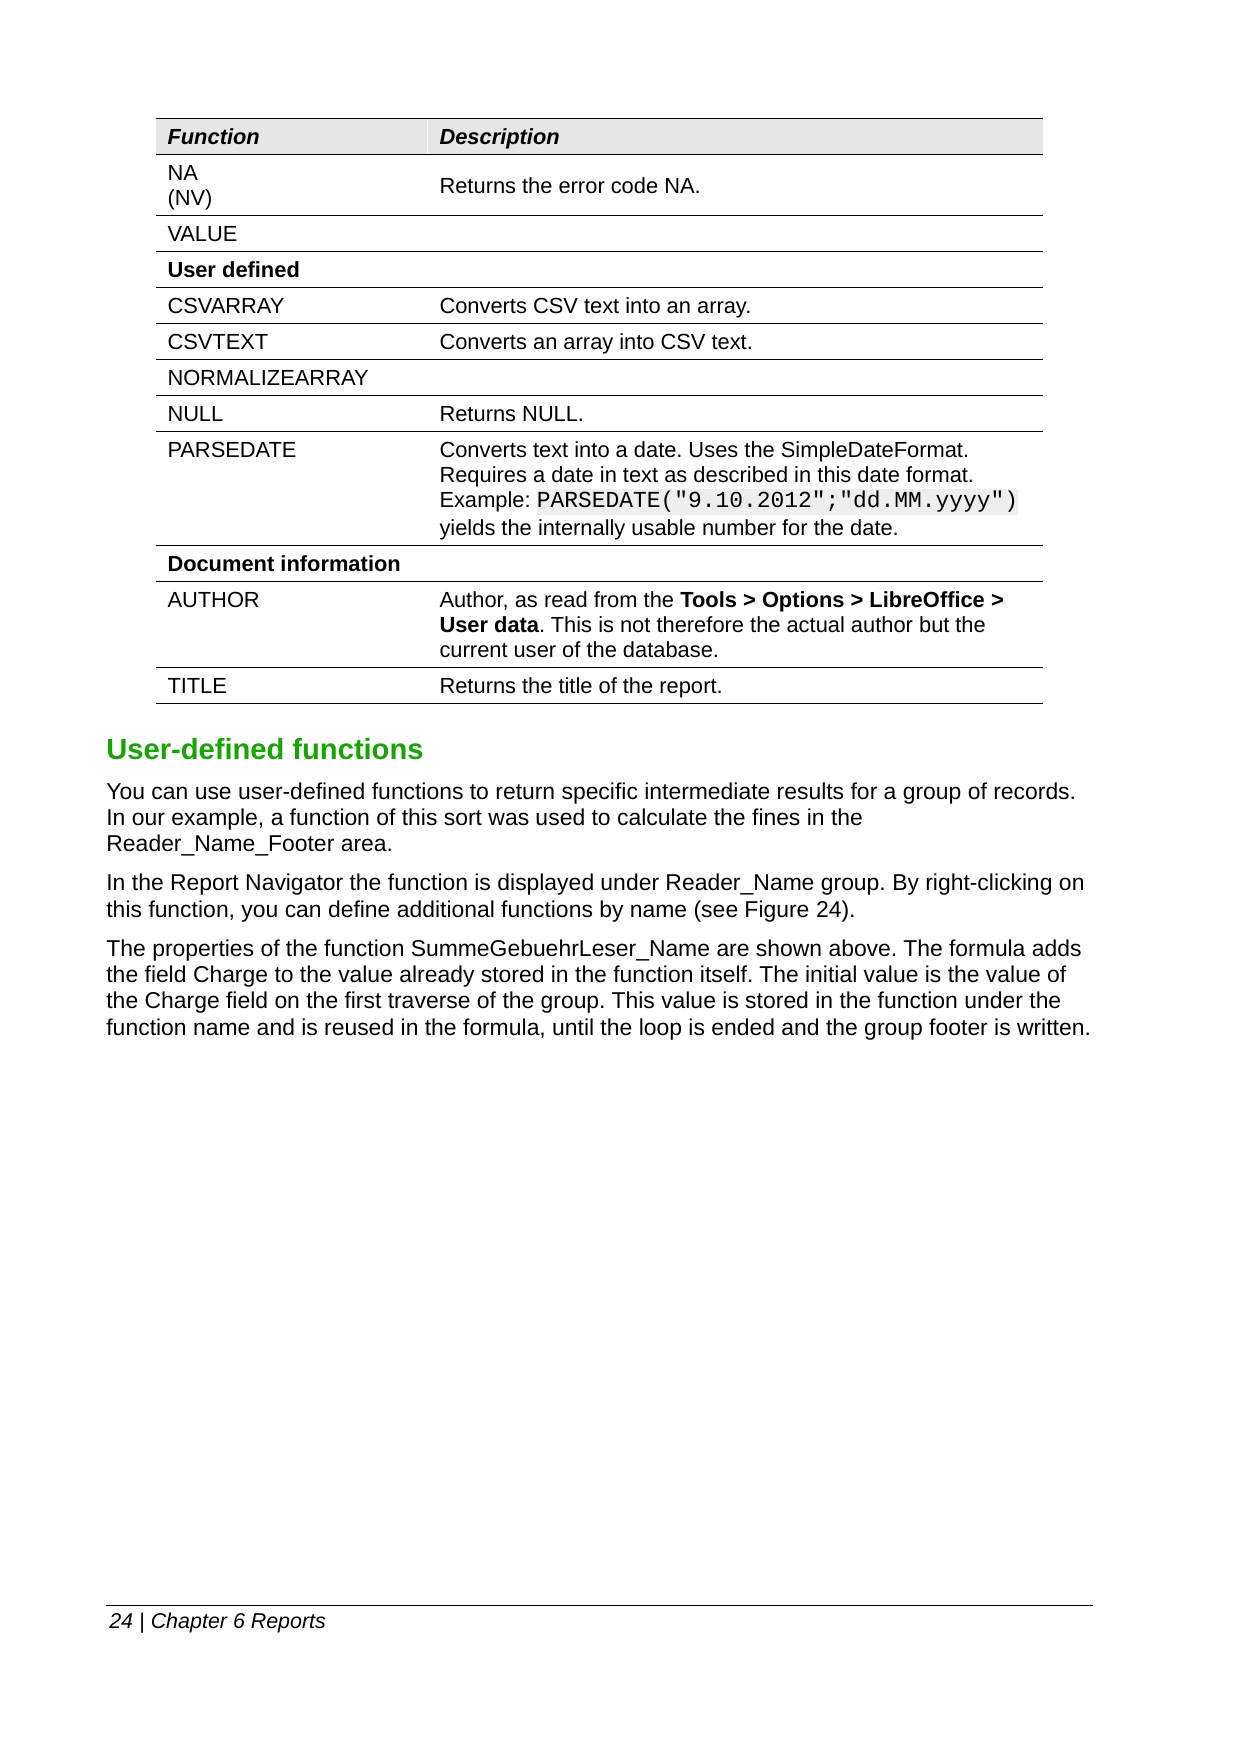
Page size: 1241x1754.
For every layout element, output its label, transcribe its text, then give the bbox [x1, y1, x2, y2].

table_cell [428, 216, 1043, 251]
table_header Function [156, 119, 427, 154]
table_cell NORMALIZEARRAY [156, 360, 427, 395]
table_cell CSVTEXT [156, 324, 427, 359]
table_cell Converts CSV text into an array. [428, 288, 1043, 323]
table_cell NULL [156, 396, 427, 431]
table_cell Author, as read from the Tools > Options > LibreOffice > User data. This is not therefore the actual author but the current user of the database. [428, 582, 1043, 667]
table_cell VALUE [156, 216, 427, 251]
table_cell Returns the title of the report. [428, 668, 1043, 703]
table_cell CSVARRAY [156, 288, 427, 323]
table_cell NA (NV) [156, 155, 427, 215]
table_cell AUTHOR [156, 582, 427, 667]
table_header Description [428, 119, 1043, 154]
text The properties of the function SummeGebuehrLeser_Name are shown above. The formula adds the field Charge to the value already stored in the function itself. The initial value is the value of the Charge field on the first traverse of the group. This value is stored in the function under the function name and is reused in the formula, until the loop is ended and the group footer is written. [106, 934, 1093, 1040]
table_cell TITLE [156, 668, 427, 703]
subtitle User-defined functions [106, 732, 1093, 766]
table_cell PARSEDATE [156, 432, 427, 544]
table_cell Converts an array into CSV text. [428, 324, 1043, 359]
table_cell Converts text into a date. Uses the SimpleDateFormat. Requires a date in text as described in this date format. Example: PARSEDATE("9.10.2012";"dd.MM.yyyy") yields the internally usable number for the date. [428, 432, 1043, 544]
table_cell User defined [156, 252, 1043, 287]
table_cell [428, 360, 1043, 395]
table_cell Returns NULL. [428, 396, 1043, 431]
table_cell Document information [156, 546, 1043, 581]
text You can use user-defined functions to return specific intermediate results for a group of records. In our example, a function of this sort was used to calculate the fines in the Reader_Name_Footer area. [106, 778, 1093, 857]
table_cell Returns the error code NA. [428, 155, 1043, 215]
text In the Report Navigator the function is displayed under Reader_Name group. By right-clicking on this function, you can define additional functions by name (see Figure 24). [106, 869, 1093, 922]
